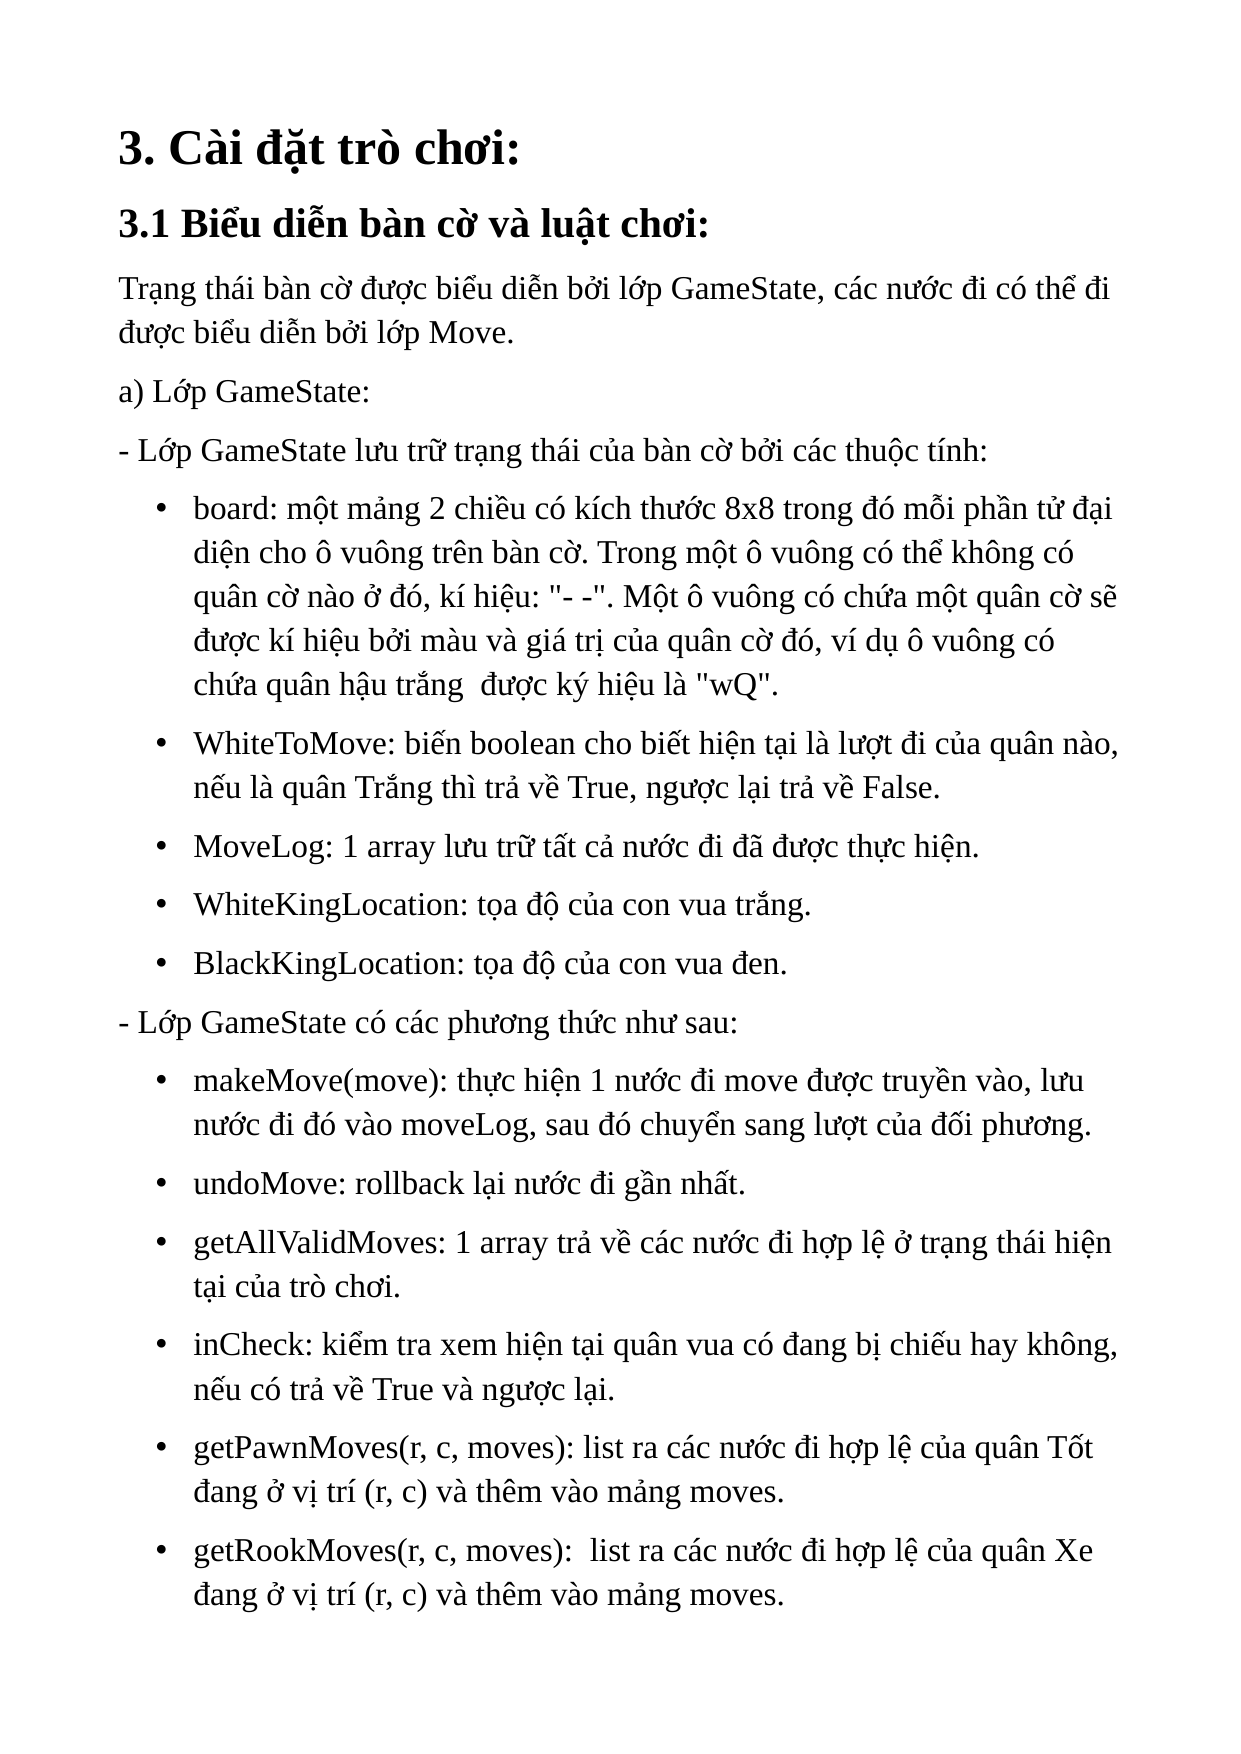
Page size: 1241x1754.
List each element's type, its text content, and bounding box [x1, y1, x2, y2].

list inCheck: kiểm tra xem hiện tại quân vua có đang bị chiếu hay không, nếu có trả về True và ngược lại. [156, 1325, 1122, 1407]
list BlackKingLocation: tọa độ của con vua đen. [156, 943, 1122, 982]
list board: một mảng 2 chiều có kích thước 8x8 trong đó mỗi phần tử đại diện cho ô vuông trên bàn cờ. Trong một ô vuông có thể không có quân cờ nào ở đó, kí hiệu: "- -". Một ô vuông có chứa một quân cờ sẽ được kí hiệu bởi màu và giá trị của quân cờ đó, ví dụ ô vuông có chứa quân hậu trắng được ký hiệu là "wQ". [156, 488, 1122, 703]
text - Lớp GameState lưu trữ trạng thái của bàn cờ bởi các thuộc tính: [118, 430, 1122, 468]
list makeMove(move): thực hiện 1 nước đi move được truyền vào, lưu nước đi đó vào moveLog, sau đó chuyển sang lượt của đối phương. [156, 1061, 1122, 1143]
list getPawnMoves(r, c, moves): list ra các nước đi hợp lệ của quân Tốt đang ở vị trí (r, c) và thêm vào mảng moves. [156, 1427, 1122, 1510]
text 3. Cài đặt trò chơi: [118, 118, 1122, 176]
text 3.1 Biểu diễn bàn cờ và luật chơi: [118, 199, 1122, 247]
list WhiteKingLocation: tọa độ của con vua trắng. [156, 885, 1122, 923]
list getRookMoves(r, c, moves): list ra các nước đi hợp lệ của quân Xe đang ở vị trí (r, c) và thêm vào mảng moves. [156, 1530, 1122, 1612]
list getAllValidMoves: 1 array trả về các nước đi hợp lệ ở trạng thái hiện tại của trò chơi. [156, 1222, 1122, 1304]
text a) Lớp GameState: [118, 371, 1122, 409]
list WhiteToMove: biến boolean cho biết hiện tại là lượt đi của quân nào, nếu là quân Trắng thì trả về True, ngược lại trả về False. [156, 723, 1122, 806]
text - Lớp GameState có các phương thức như sau: [118, 1002, 1122, 1040]
list undoMove: rollback lại nước đi gần nhất. [156, 1163, 1122, 1202]
text Trạng thái bàn cờ được biểu diễn bởi lớp GameState, các nước đi có thể đi được biểu diễn bởi lớp Move. [118, 268, 1122, 351]
list MoveLog: 1 array lưu trữ tất cả nước đi đã được thực hiện. [156, 826, 1122, 864]
